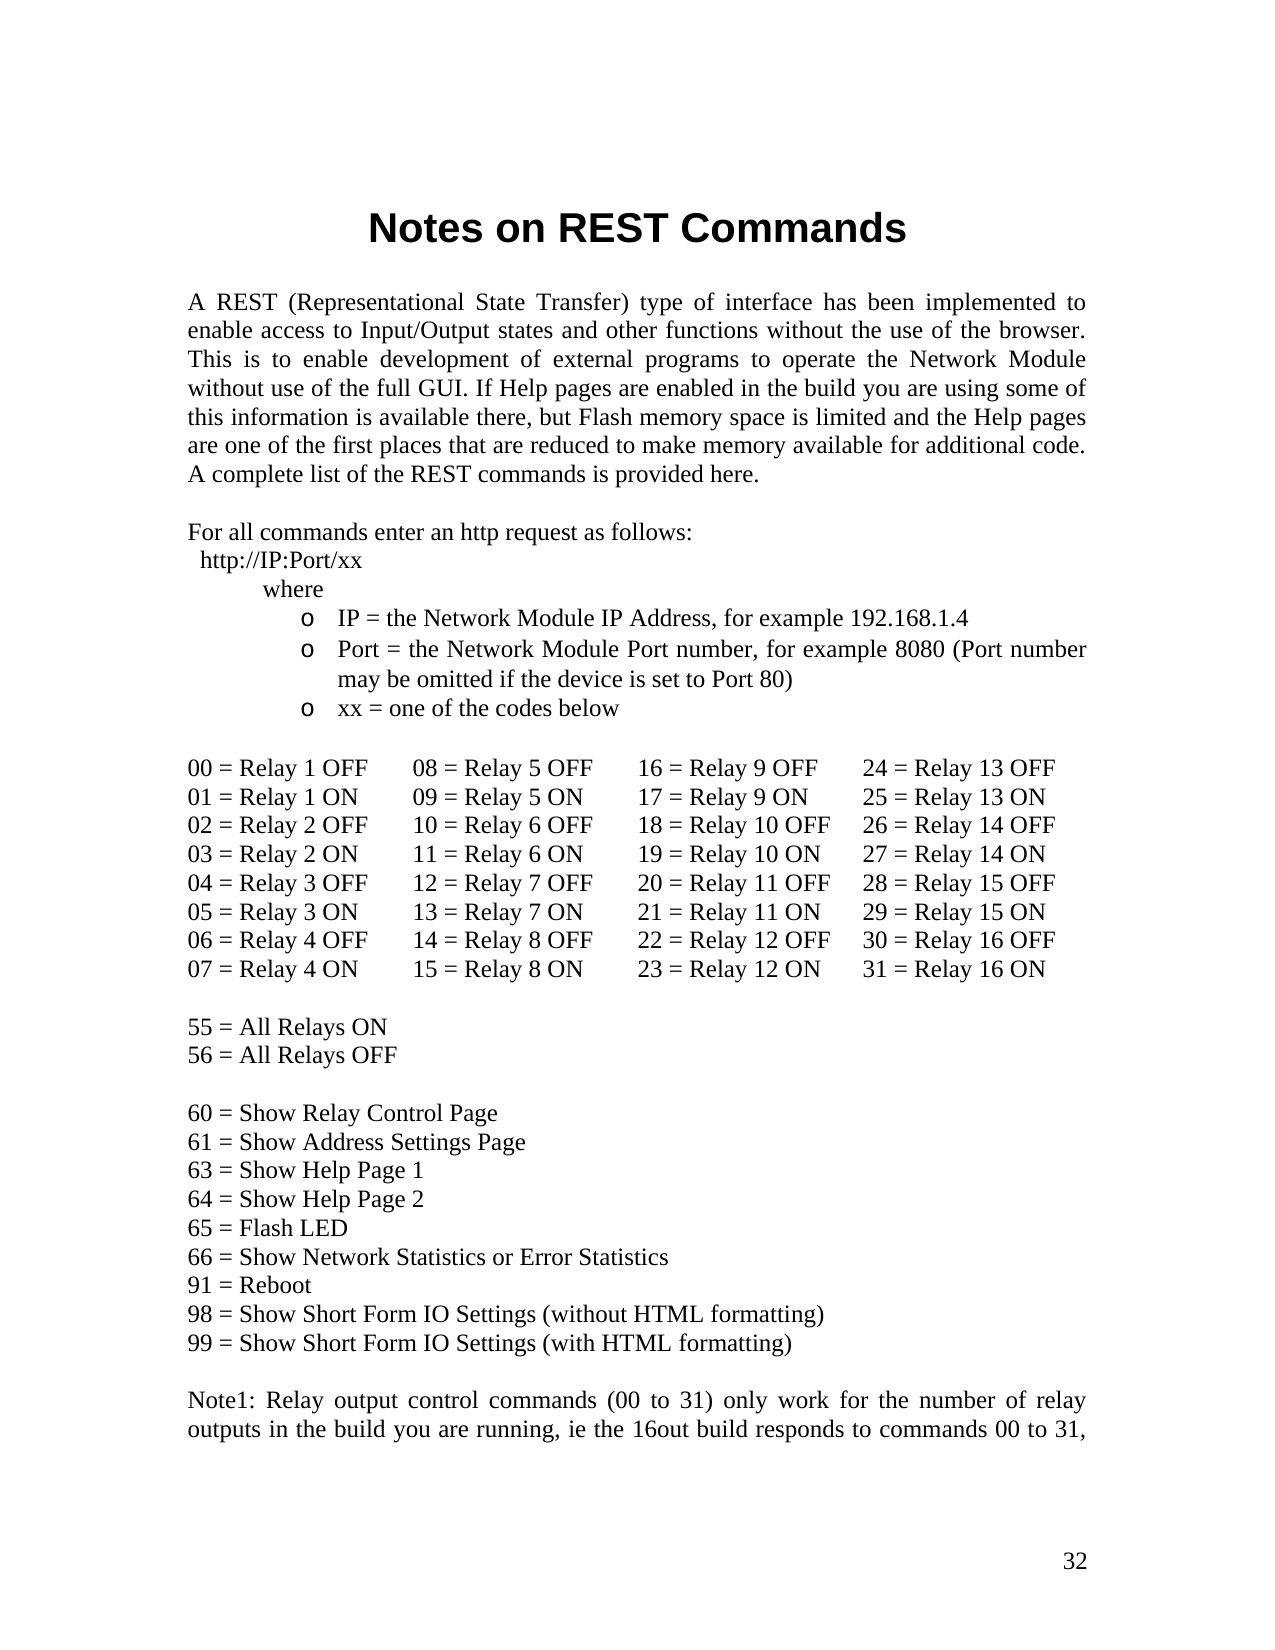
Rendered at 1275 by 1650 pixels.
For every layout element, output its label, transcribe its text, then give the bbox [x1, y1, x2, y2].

text 61 = Show Address Settings Page [187, 1127, 1087, 1155]
text 05 = Relay 3 ON 13 = Relay 7 ON 21 = Relay 11 ON 29 = Relay 15 ON [187, 897, 1087, 925]
list xx = one of the codes below [300, 693, 1087, 724]
text 06 = Relay 4 OFF 14 = Relay 8 OFF 22 = Relay 12 OFF 30 = Relay 16 OFF [187, 925, 1087, 954]
text where [262, 574, 1087, 603]
text 98 = Show Short Form IO Settings (without HTML formatting) [187, 1299, 1087, 1328]
text 63 = Show Help Page 1 [187, 1155, 1087, 1184]
text 00 = Relay 1 OFF 08 = Relay 5 OFF 16 = Relay 9 OFF 24 = Relay 13 OFF [187, 753, 1087, 782]
text 02 = Relay 2 OFF 10 = Relay 6 OFF 18 = Relay 10 OFF 26 = Relay 14 OFF [187, 810, 1087, 839]
text A REST (Representational State Transfer) type of interface has been implemented to enable access to Input/Output states and other functions without the use of the browser. This is to enable development of external programs to operate the Network Module without use of the full GUI. If Help pages are enabled in the build you are using some of this information is available there, but Flash memory space is limited and the Help pages are one of the first places that are reduced to make memory available for additional code. A complete list of the REST commands is provided here. [187, 287, 1087, 488]
text 60 = Show Relay Control Page [187, 1098, 1087, 1127]
text 01 = Relay 1 ON 09 = Relay 5 ON 17 = Relay 9 ON 25 = Relay 13 ON [187, 782, 1087, 810]
list IP = the Network Module IP Address, for example 192.168.1.4 [300, 603, 1087, 634]
text 66 = Show Network Statistics or Error Statistics [187, 1242, 1087, 1270]
text 65 = Flash LED [187, 1213, 1087, 1242]
list Port = the Network Module Port number, for example 8080 (Port number may be omitted if the device is set to Port 80) [300, 634, 1087, 693]
subtitle Notes on REST Commands [187, 204, 1087, 252]
text 03 = Relay 2 ON 11 = Relay 6 ON 19 = Relay 10 ON 27 = Relay 14 ON [187, 839, 1087, 868]
text For all commands enter an http request as follows: [187, 517, 1087, 545]
text 91 = Reboot [187, 1270, 1087, 1299]
text 64 = Show Help Page 2 [187, 1184, 1087, 1213]
text http://IP:Port/xx [187, 545, 1087, 574]
text Note1: Relay output control commands (00 to 31) only work for the number of relay outputs in the build you are running, ie the 16out build responds to commands 00 to 31, [187, 1385, 1087, 1443]
text 99 = Show Short Form IO Settings (with HTML formatting) [187, 1328, 1087, 1357]
text 56 = All Relays OFF [187, 1040, 1087, 1069]
text 04 = Relay 3 OFF 12 = Relay 7 OFF 20 = Relay 11 OFF 28 = Relay 15 OFF [187, 868, 1087, 897]
text 55 = All Relays ON [187, 1012, 1087, 1040]
text 07 = Relay 4 ON 15 = Relay 8 ON 23 = Relay 12 ON 31 = Relay 16 ON [187, 954, 1087, 983]
